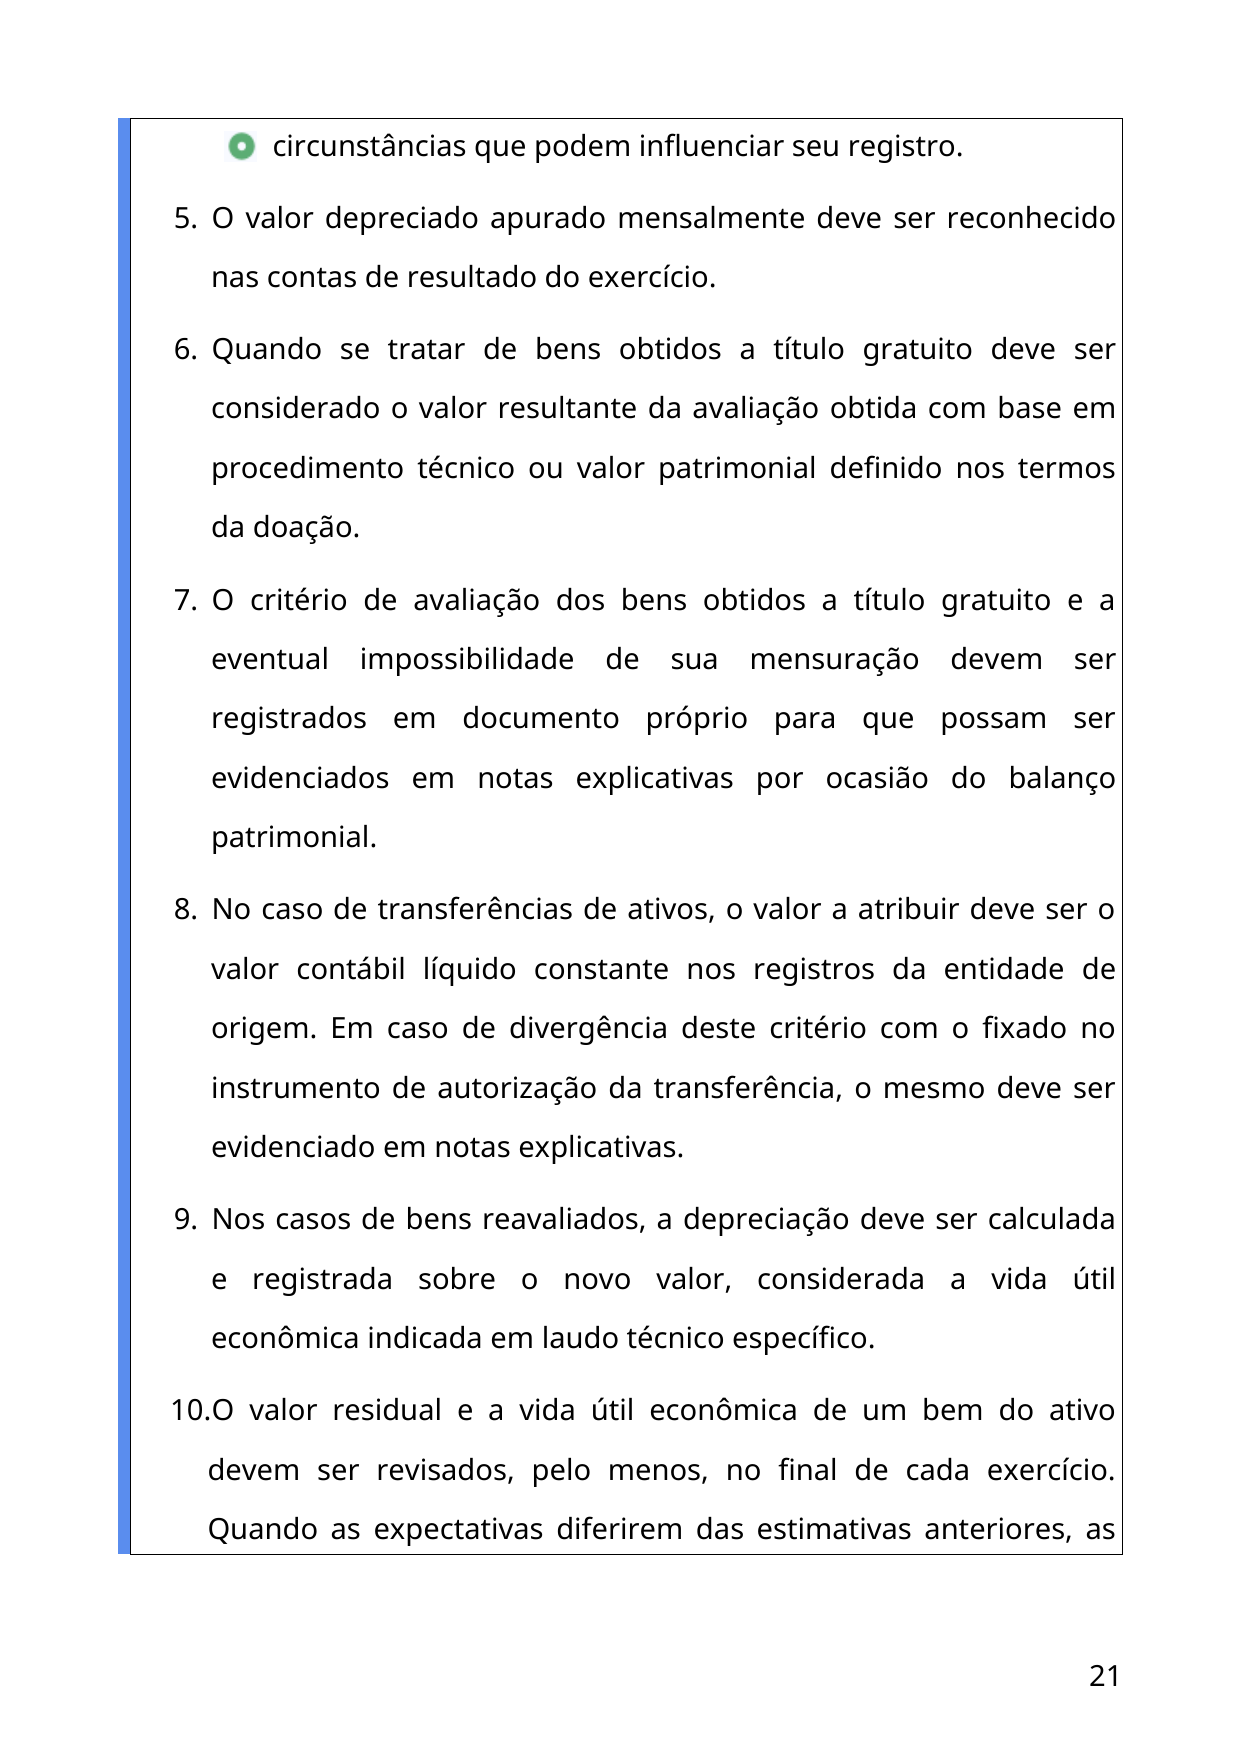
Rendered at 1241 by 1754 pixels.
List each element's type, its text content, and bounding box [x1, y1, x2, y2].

table_header [118, 118, 130, 1554]
table_header circunstâncias que podem influenciar seu registro. O valor depreciado apurado mensalmente deve ser reconhecido nas contas de resultado do exercício. Quando se tratar de bens obtidos a título gratuito deve ser considerado o valor resultante da avaliação obtida com base em procedimento técnico ou valor patrimonial definido nos termos da doação. O critério de avaliação dos bens obtidos a título gratuito e a eventual impossibilidade de sua mensuração devem ser registrados em documento próprio para que possam ser evidenciados em notas explicativas por ocasião do balanço patrimonial. No caso de transferências de ativos, o valor a atribuir deve ser o valor contábil líquido constante nos registros da entidade de origem. Em caso de divergência deste critério com o fixado no instrumento de autorização da transferência, o mesmo deve ser evidenciado em notas explicativas. Nos casos de bens reavaliados, a depreciação deve ser calculada e registrada sobre o novo valor, considerada a vida útil econômica indicada em laudo técnico específico. O valor residual e a vida útil econômica de um bem do ativo devem ser revisados, pelo menos, no final de cada exercício. Quando as expectativas diferirem das estimativas anteriores, as [131, 119, 1122, 1554]
picture [224, 131, 257, 162]
